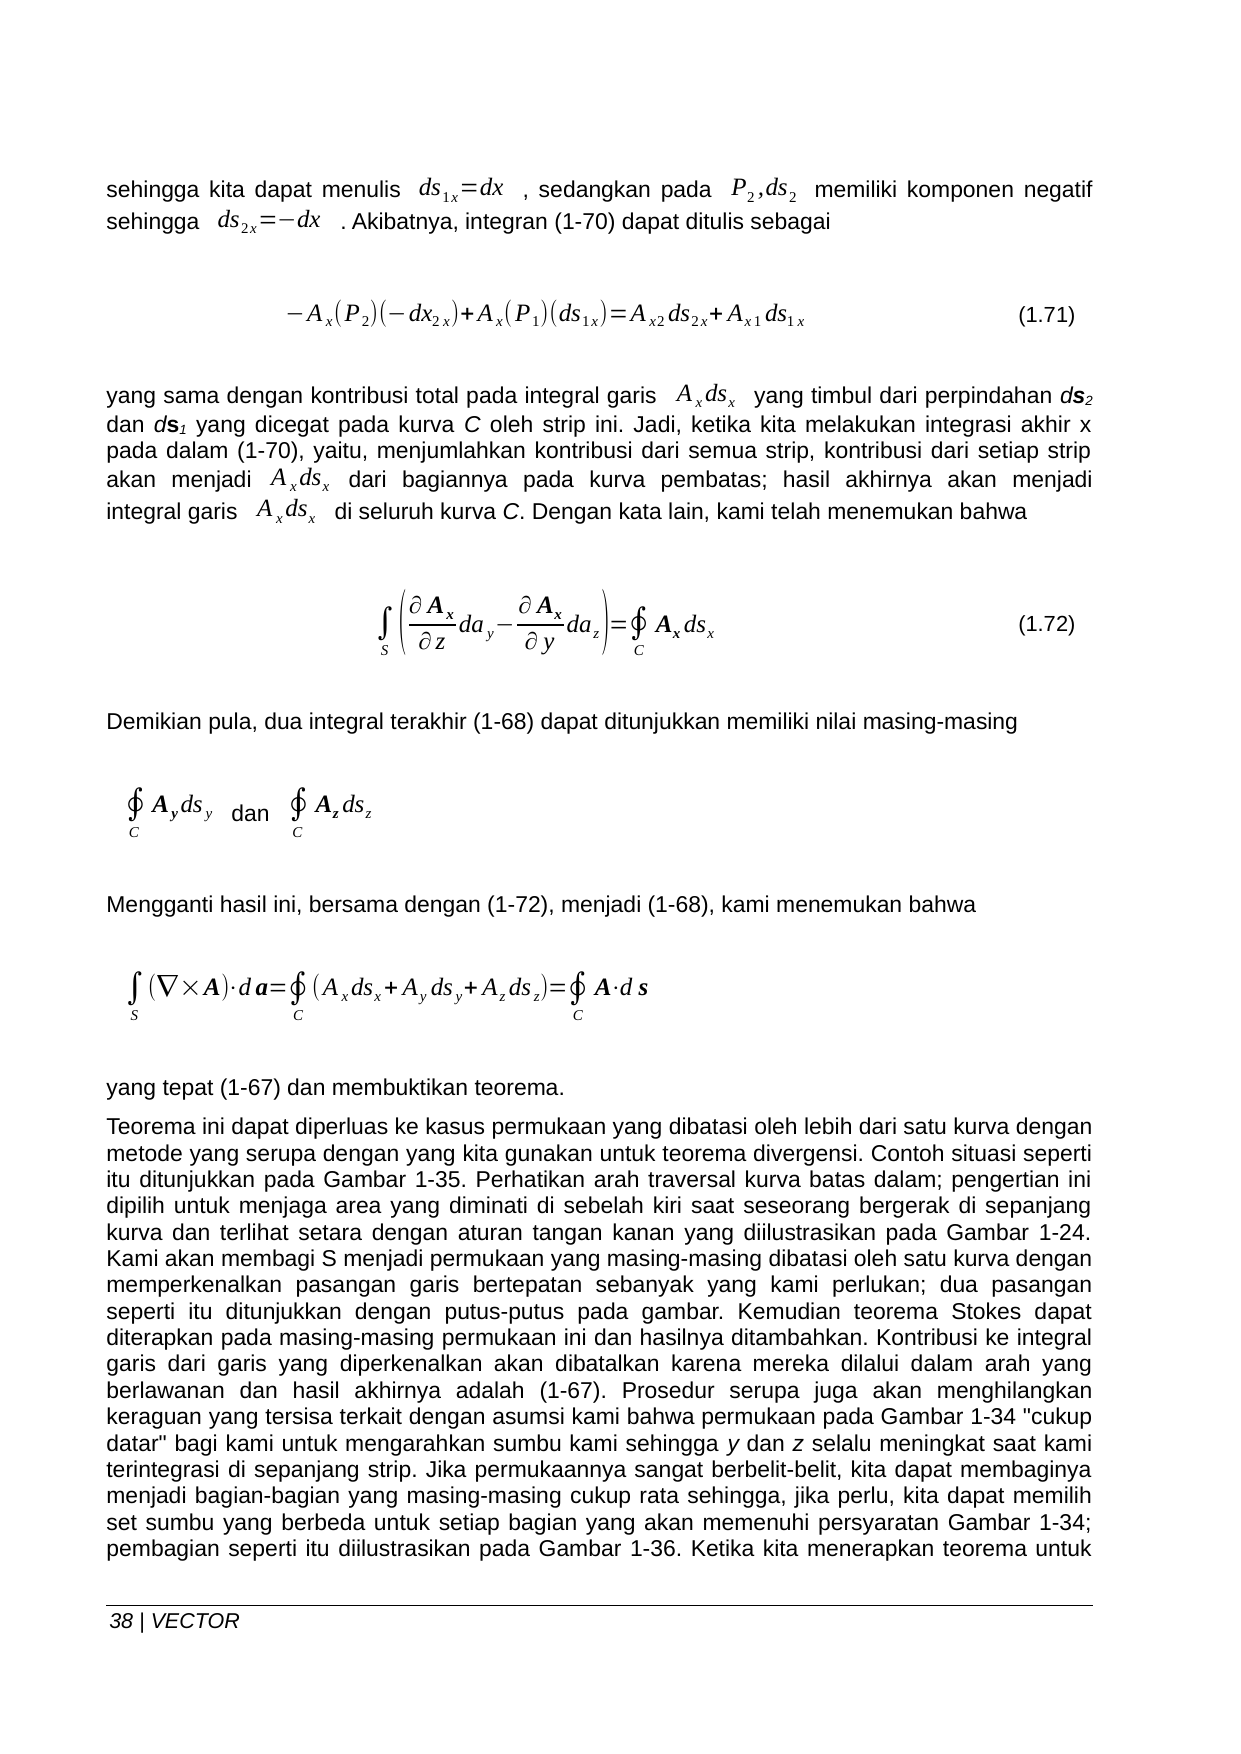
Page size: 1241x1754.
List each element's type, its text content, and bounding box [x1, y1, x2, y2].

text yang tepat (1-67) dan membuktikan teorema. [106, 1074, 1093, 1101]
text dan [106, 786, 1093, 840]
text yang sama dengan kontribusi total pada integral garisyang timbul dari perpindahan ds2 dan ds1 yang dicegat pada kurva C oleh strip ini. Jadi, ketika kita melakukan integrasi akhir x pada dalam (1-70), yaitu, menjumlahkan kontribusi dari semua strip, kontribusi dari setiap strip akan menjadidari bagiannya pada kurva pembatas; hasil akhirnya akan menjadi integral garisdi seluruh kurva C. Dengan kata lain, kami telah menemukan bahwa [106, 380, 1093, 526]
table_header (1.71) [983, 288, 1093, 341]
text Teorema ini dapat diperluas ke kasus permukaan yang dibatasi oleh lebih dari satu kurva dengan metode yang serupa dengan yang kita gunakan untuk teorema divergensi. Contoh situasi seperti itu ditunjukkan pada Gambar 1-35. Perhatikan arah traversal kurva batas dalam; pengertian ini dipilih untuk menjaga area yang diminati di sebelah kiri saat seseorang bergerak di sepanjang kurva dan terlihat setara dengan aturan tangan kanan yang diilustrasikan pada Gambar 1-24. Kami akan membagi S menjadi permukaan yang masing-masing dibatasi oleh satu kurva dengan memperkenalkan pasangan garis bertepatan sebanyak yang kami perlukan; dua pasangan seperti itu ditunjukkan dengan putus-putus pada gambar. Kemudian teorema Stokes dapat diterapkan pada masing-masing permukaan ini dan hasilnya ditambahkan. Kontribusi ke integral garis dari garis yang diperkenalkan akan dibatalkan karena mereka dilalui dalam arah yang berlawanan dan hasil akhirnya adalah (1-67). Prosedur serupa juga akan menghilangkan keraguan yang tersisa terkait dengan asumsi kami bahwa permukaan pada Gambar 1-34 "cukup datar" bagi kami untuk mengarahkan sumbu kami sehingga y dan z selalu meningkat saat kami terintegrasi di sepanjang strip. Jika permukaannya sangat berbelit-belit, kita dapat membaginya menjadi bagian-bagian yang masing-masing cukup rata sehingga, jika perlu, kita dapat memilih set sumbu yang berbeda untuk setiap bagian yang akan memenuhi persyaratan Gambar 1-34; pembagian seperti itu diilustrasikan pada Gambar 1-36. Ketika kita menerapkan teorema untuk [106, 1113, 1093, 1561]
text Jika kita kembali ke Gambar 1-34, dan mempertimbangkan perpindahan ds1 dan ds2 sepanjang pada batas-batas yang sesuai, kita melihat bahwa, dimemiliki komponen positif sehingga kita dapat menulis, sedangkan padamemiliki komponen negatif sehingga. Akibatnya, integran (1-70) dapat ditulis sebagai [106, 174, 1093, 237]
text Demikian pula, dua integral terakhir (1-68) dapat ditunjukkan memiliki nilai masing-masing [106, 708, 1093, 734]
table_header [106, 288, 983, 341]
table_header [106, 578, 983, 669]
table_header (1.72) [983, 578, 1093, 669]
text Mengganti hasil ini, bersama dengan (1-72), menjadi (1-68), kami menemukan bahwa [106, 891, 1093, 917]
